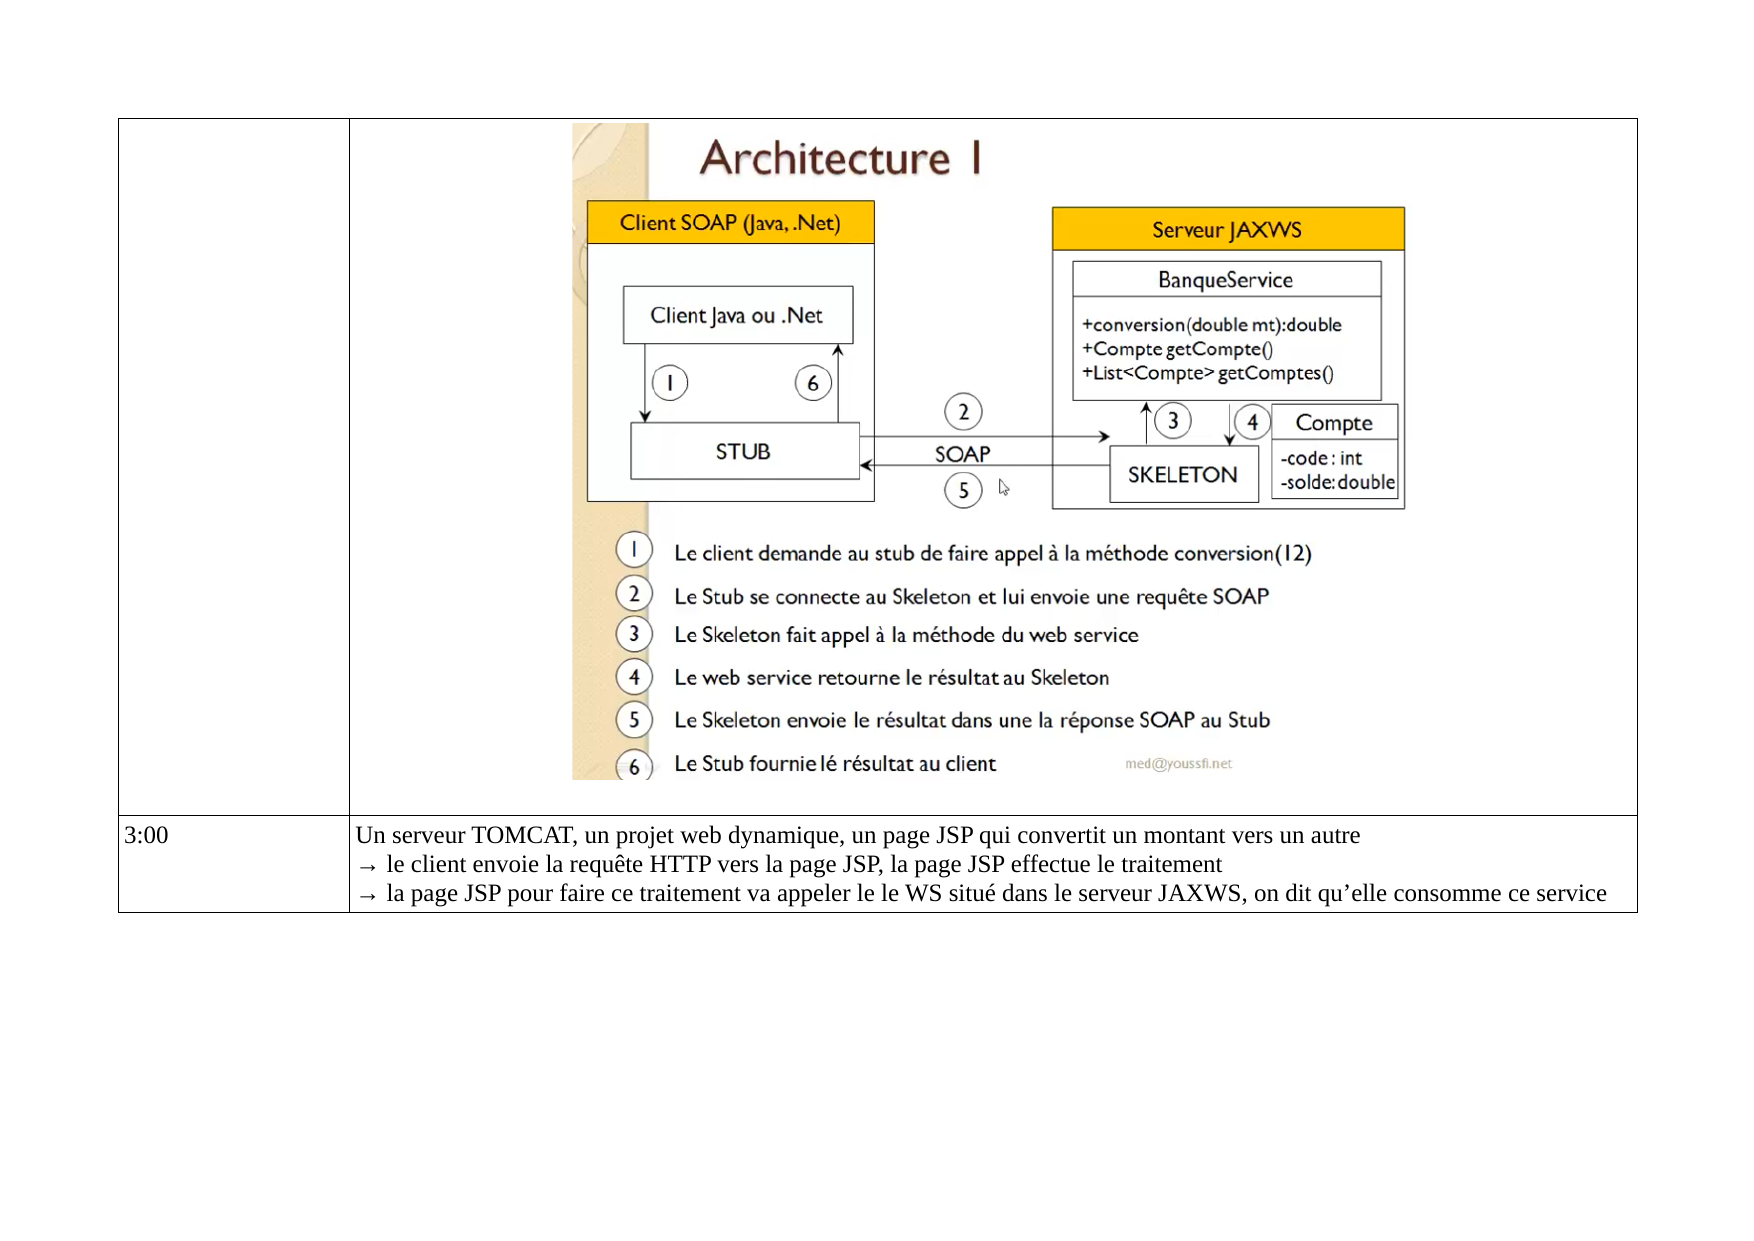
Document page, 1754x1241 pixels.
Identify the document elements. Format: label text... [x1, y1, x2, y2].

table_cell Un serveur TOMCAT, un projet web dynamique, un page JSP qui convertit un montant vers un autre → le client envoie la requête HTTP vers la page JSP, la page JSP effectue le traitement → la page JSP pour faire ce traitement va appeler le le WS situé dans le serveur JAXWS, on dit qu’elle consomme ce service [350, 816, 1637, 912]
table_cell [119, 119, 349, 814]
table_cell 3:00 [119, 816, 349, 912]
table_cell [350, 119, 1637, 814]
picture [572, 123, 1414, 780]
